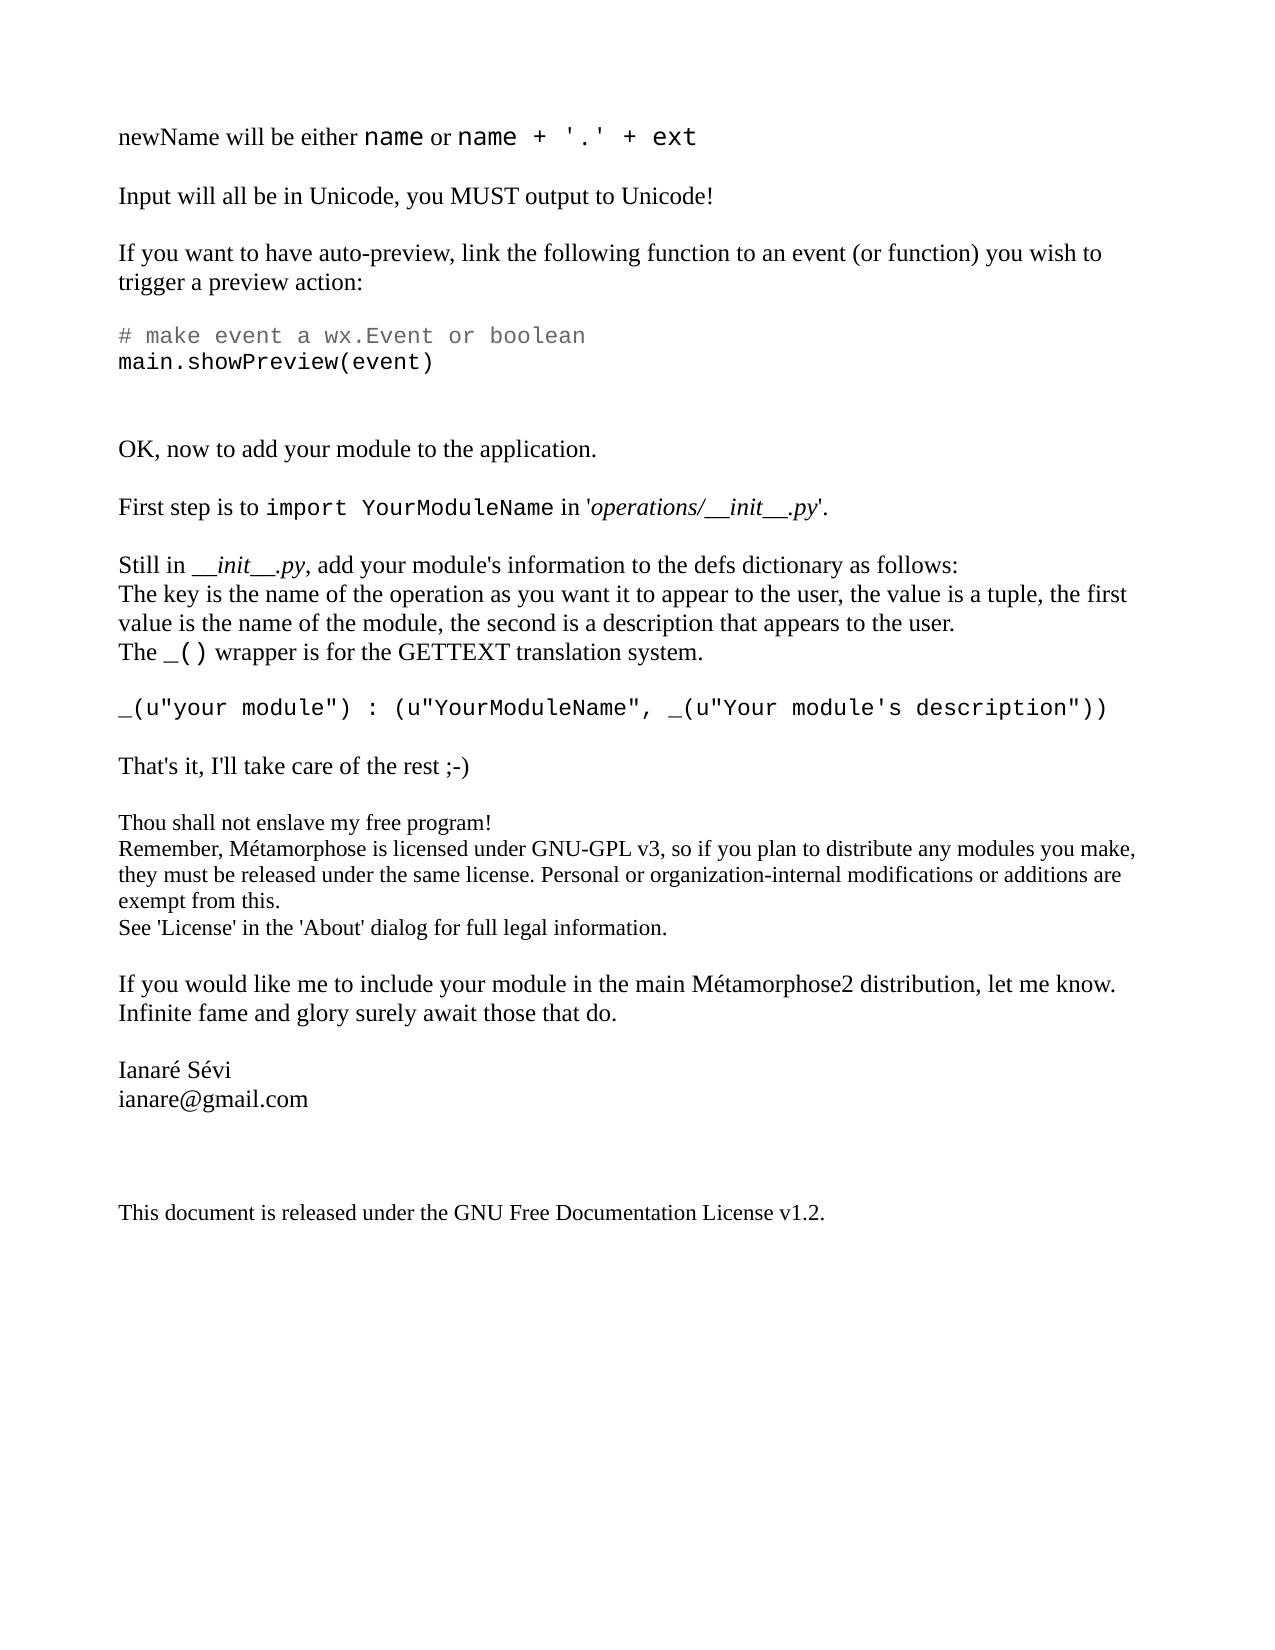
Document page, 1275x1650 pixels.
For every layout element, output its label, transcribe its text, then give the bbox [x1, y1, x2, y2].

text newName will be either name or name + '.' + ext Input will all be in Unicode, you MUST output to Unicode! If you want to have auto-preview, link the following function to an event (or function) you wish to trigger a preview action: # make event a wx.Event or boolean main.showPreview(event) OK, now to add your module to the application. First step is to import YourModuleName in 'operations/__init__.py'. Still in __init__.py, add your module's information to the defs dictionary as follows: The key is the name of the operation as you want it to appear to the user, the value is a tuple, the first value is the name of the module, the second is a description that appears to the user. The _() wrapper is for the GETTEXT translation system. _(u"your module") : (u"YourModuleName", _(u"Your module's description")) That's it, I'll take care of the rest ;-) Thou shall not enslave my free program! Remember, Métamorphose is licensed under GNU-GPL v3, so if you plan to distribute any modules you make, they must be released under the same license. Personal or organization-internal modifications or additions are exempt from this. See 'License' in the 'About' dialog for full legal information. If you would like me to include your module in the main Métamorphose2 distribution, let me know. Infinite fame and glory surely await those that do. Ianaré Sévi ianare@gmail.com This document is released under the GNU Free Documentation License v1.2. [118, 118, 1157, 1225]
